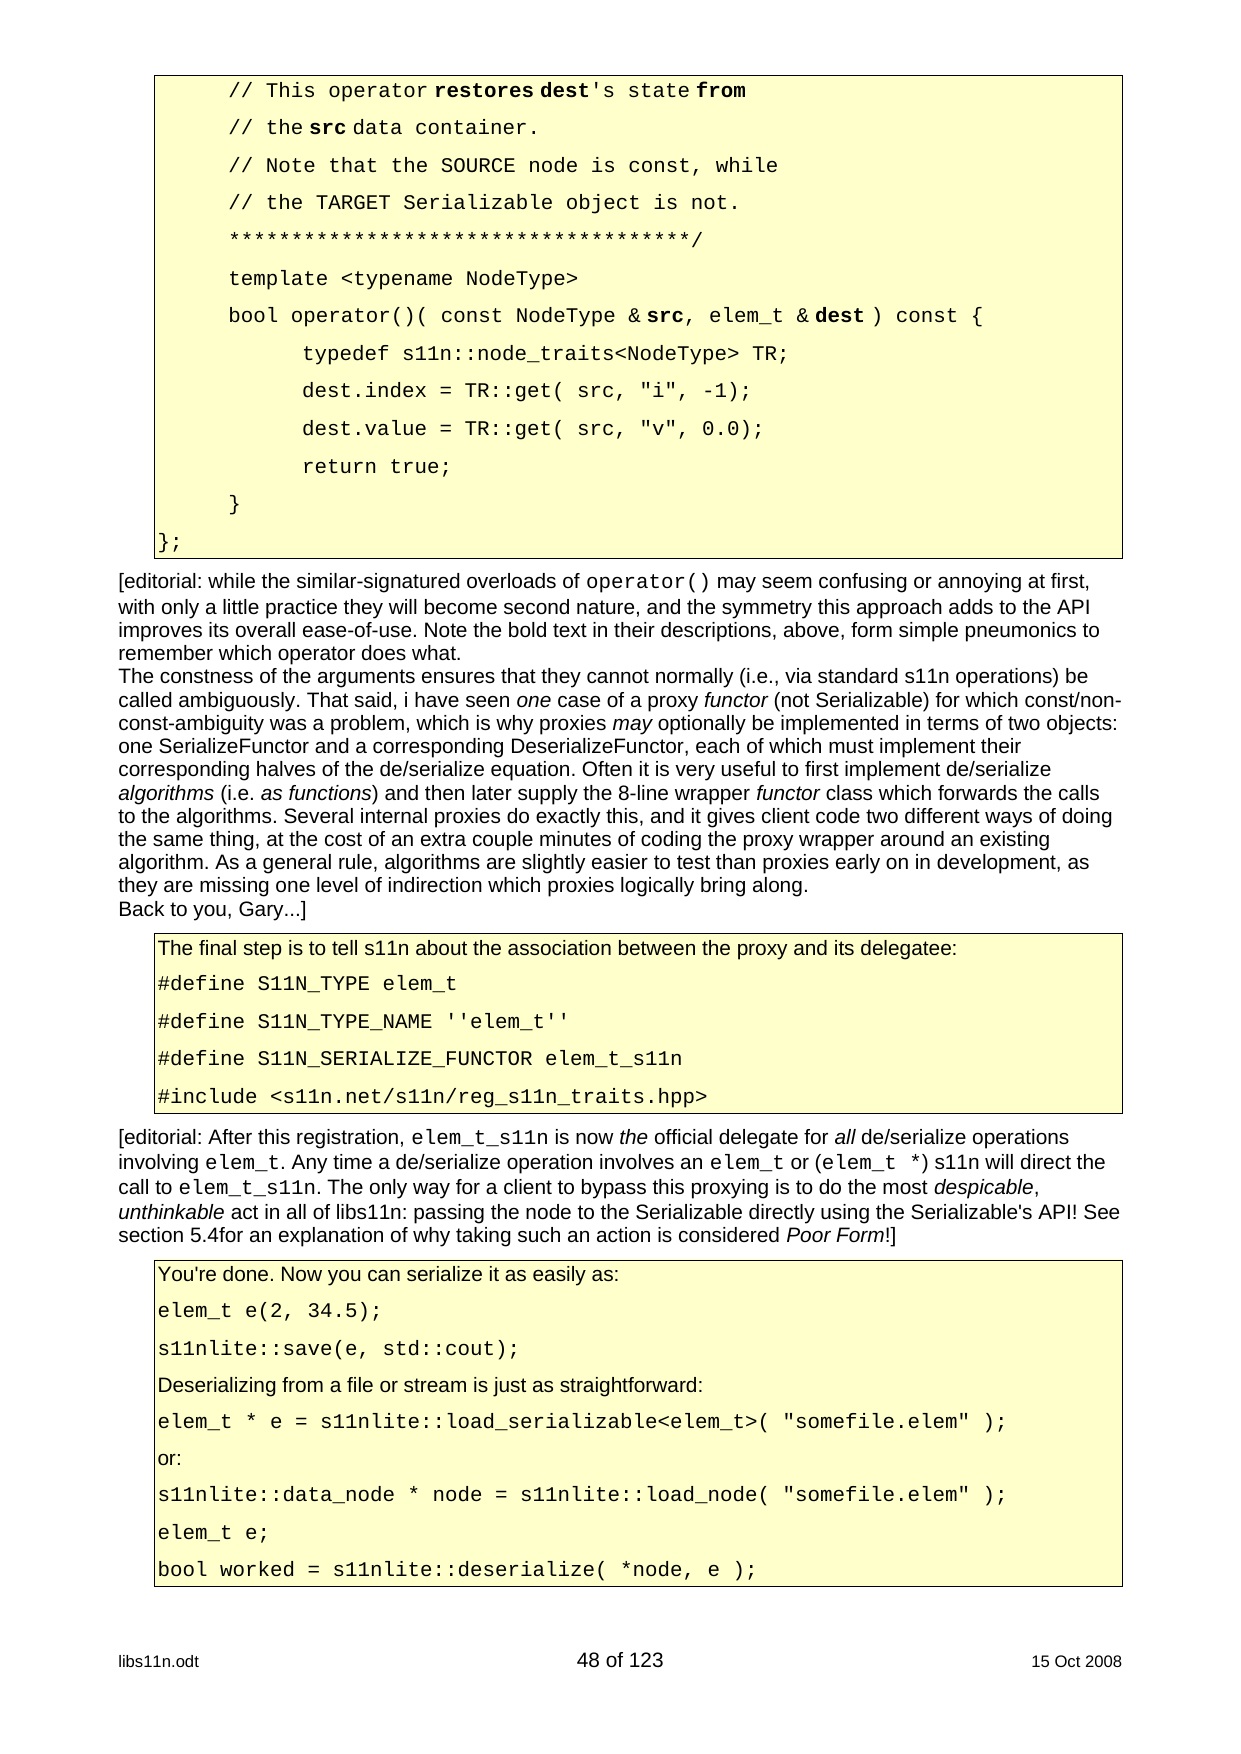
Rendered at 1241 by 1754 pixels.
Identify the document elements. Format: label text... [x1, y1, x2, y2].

text template <typename NodeType> [155, 263, 1122, 291]
text or: [155, 1444, 1122, 1470]
text // Note that the SOURCE node is const, while [155, 150, 1122, 178]
text typedef s11n::node_traits<NodeType> TR; [155, 338, 1122, 366]
text elem_t e(2, 34.5); [155, 1295, 1122, 1323]
text bool worked = s11nlite::deserialize( *node, e ); [155, 1555, 1122, 1586]
text #define S11N_TYPE elem_t [155, 969, 1122, 997]
text [editorial: while the similar-signatured overloads of operator() may seem confusing or annoying at first, with only a little practice they will become second nature, and the symmetry this approach adds to the API improves its overall ease-of-use. Note the bold text in their descriptions, above, form simple pneumonics to remember which operator does what. The constness of the arguments ensures that they cannot normally (i.e., via standard s11n operations) be called ambiguously. That said, i have seen one case of a proxy functor (not Serializable) for which const/non-const-ambiguity was a problem, which is why proxies may optionally be implemented in terms of two objects: one SerializeFunctor and a corresponding DeserializeFunctor, each of which must implement their corresponding halves of the de/serialize equation. Often it is very useful to first implement de/serialize algorithms (i.e. as functions) and then later supply the 8-line wrapper functor class which forwards the calls to the algorithms. Several internal proxies do exactly this, and it gives client code two different ways of doing the same thing, at the cost of an extra couple minutes of coding the proxy wrapper around an existing algorithm. As a general rule, algorithms are slightly easier to test than proxies early on in development, as they are missing one level of indirection which proxies logically bring along. Back to you, Gary...] [118, 570, 1122, 920]
text s11nlite::data_node * node = s11nlite::load_node( "somefile.elem" ); [155, 1479, 1122, 1508]
text #define S11N_SERIALIZE_FUNCTOR elem_t_s11n [155, 1044, 1122, 1072]
text // This operator restores dest's state from [155, 76, 1122, 103]
text #define S11N_TYPE_NAME ''elem_t'' [155, 1006, 1122, 1034]
text // the src data container. [155, 113, 1122, 141]
text return true; [155, 451, 1122, 479]
text [editorial: After this registration, elem_t_s11n is now the official delegate for all de/serialize operations involving elem_t. Any time a de/serialize operation involves an elem_t or (elem_t *) s11n will direct the call to elem_t_s11n. The only way for a client to bypass this proxying is to do the most despicable, unthinkable act in all of libs11n: passing the node to the Serializable directly using the Serializable's API! See section 5.4for an explanation of why taking such an action is considered Poor Form!] [118, 1125, 1122, 1247]
text The final step is to tell s11n about the association between the proxy and its delegatee: [155, 934, 1122, 959]
text #include <s11n.net/s11n/reg_s11n_traits.hpp> [155, 1081, 1122, 1113]
text Deserializing from a file or stream is just as straightforward: [155, 1371, 1122, 1397]
text // the TARGET Serializable object is not. [155, 188, 1122, 216]
text } [155, 489, 1122, 517]
text dest.index = TR::get( src, "i", -1); [155, 376, 1122, 404]
text elem_t e; [155, 1517, 1122, 1545]
text bool operator()( const NodeType & src, elem_t & dest ) const { [155, 301, 1122, 329]
text dest.value = TR::get( src, "v", 0.0); [155, 413, 1122, 442]
text s11nlite::save(e, std::cout); [155, 1333, 1122, 1361]
text You're done. Now you can serialize it as easily as: [155, 1261, 1122, 1286]
text elem_t * e = s11nlite::load_serializable<elem_t>( "somefile.elem" ); [155, 1406, 1122, 1434]
text }; [155, 526, 1122, 558]
text *************************************/ [155, 225, 1122, 254]
